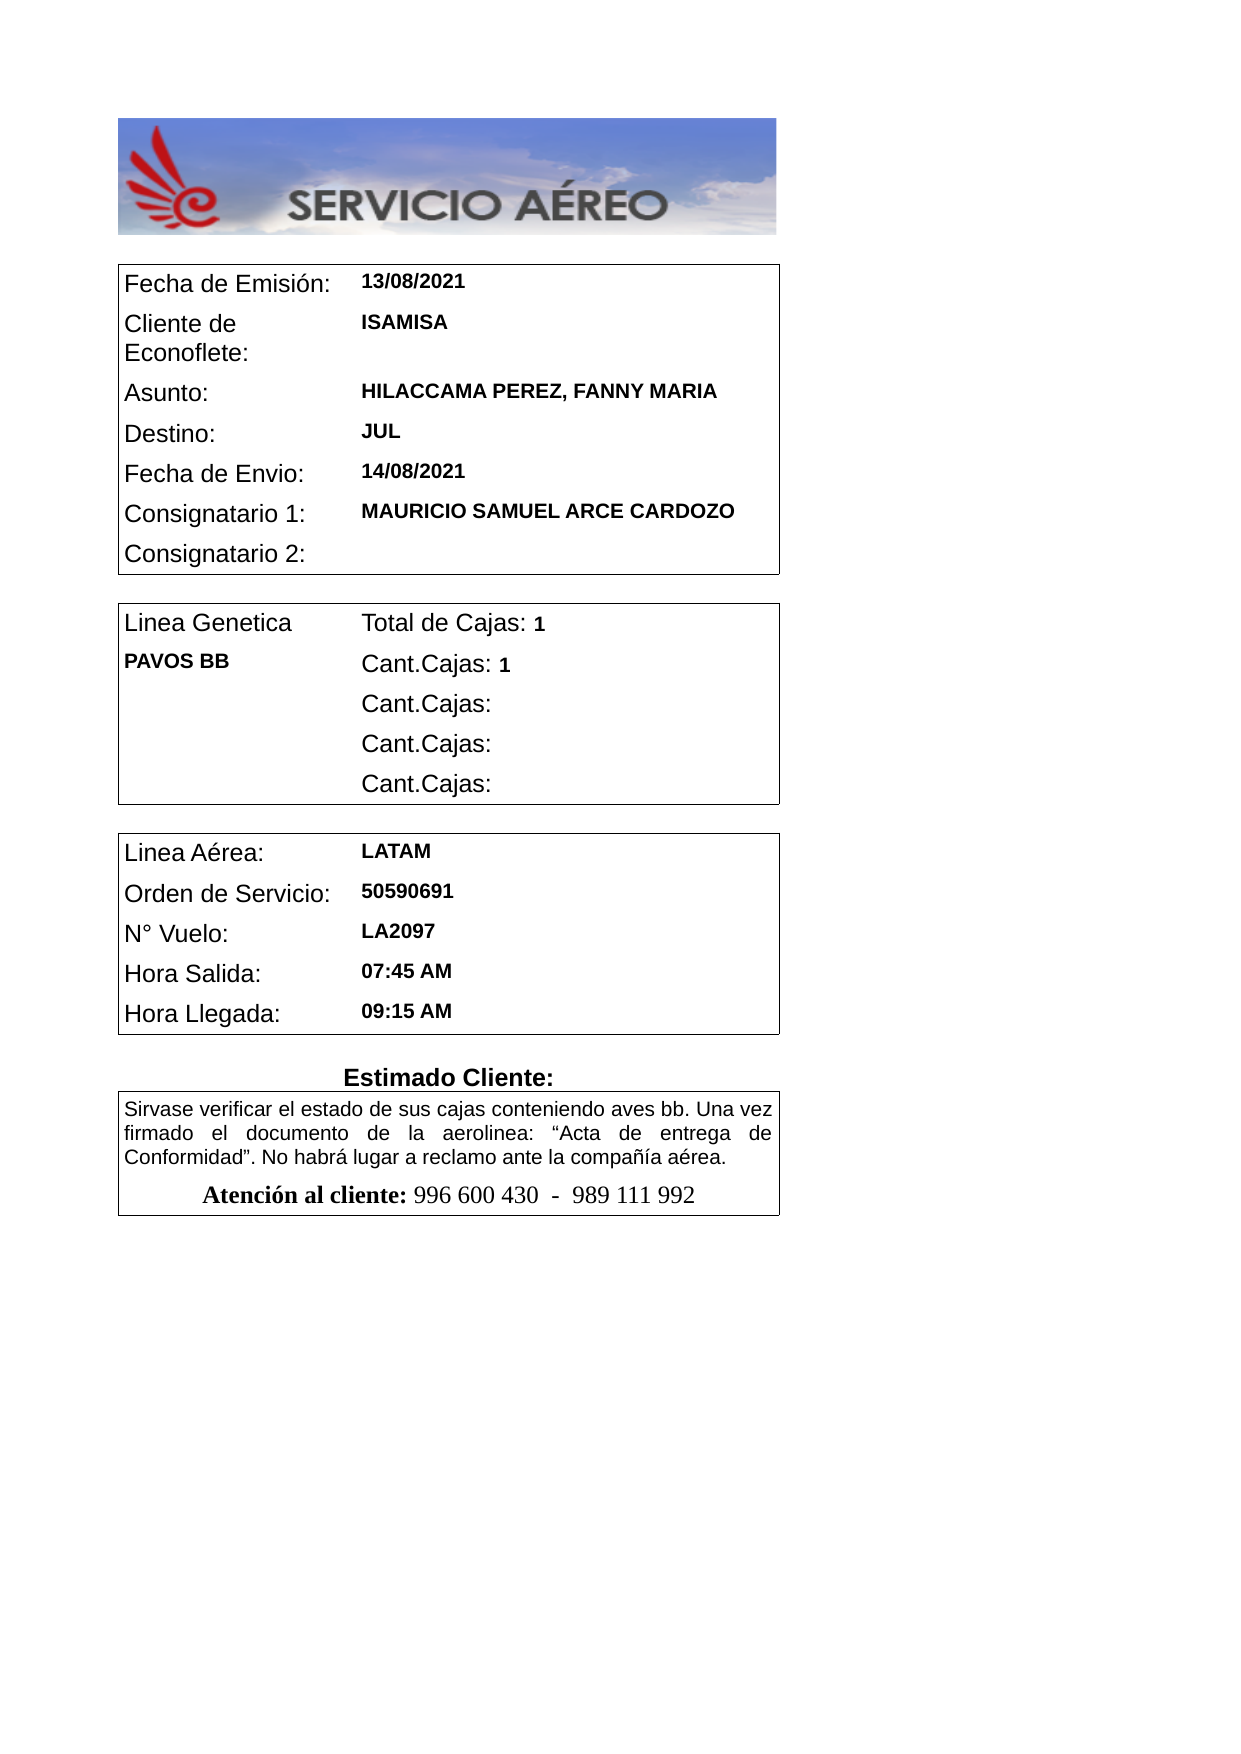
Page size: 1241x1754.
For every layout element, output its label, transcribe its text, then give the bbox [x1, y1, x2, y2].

table_cell ISAMISA [356, 304, 779, 373]
table_cell [119, 723, 356, 763]
table_cell PAVOS BB [119, 643, 356, 683]
table_cell Asunto: [119, 373, 356, 413]
table_cell Total de Cajas: 1 [356, 604, 779, 643]
table_cell [356, 534, 779, 574]
table_cell [119, 764, 356, 804]
table_cell 14/08/2021 [356, 453, 779, 493]
table_cell Hora Salida: [119, 953, 356, 993]
table_cell Linea Aérea: [119, 834, 356, 873]
table_cell Linea Genetica [119, 604, 356, 643]
table_cell Hora Llegada: [119, 994, 356, 1034]
table_cell Cant.Cajas: 1 [356, 643, 779, 683]
table_cell Cant.Cajas: [356, 683, 779, 723]
table_cell LA2097 [356, 913, 779, 953]
table_cell N° Vuelo: [119, 913, 356, 953]
table_header Fecha de Emisión: [119, 265, 356, 304]
table_cell [356, 805, 779, 833]
table_cell Cliente de Econoflete: [119, 304, 356, 373]
table_cell Consignatario 1: [119, 493, 356, 533]
table_cell 09:15 AM [356, 994, 779, 1034]
table_cell Cant.Cajas: [356, 723, 779, 763]
table_cell MAURICIO SAMUEL ARCE CARDOZO [356, 493, 779, 533]
table_cell LATAM [356, 834, 779, 873]
table_cell Sirvase verificar el estado de sus cajas conteniendo aves bb. Una vez firmado el documento de la aerolinea: “Acta de entrega de Conformidad”. No habrá lugar a reclamo ante la compañía aérea. [119, 1092, 779, 1175]
table_cell JUL [356, 413, 779, 453]
table_cell 07:45 AM [356, 953, 779, 993]
table_cell [356, 575, 779, 603]
table_cell Orden de Servicio: [119, 873, 356, 913]
table_cell 50590691 [356, 873, 779, 913]
table_cell Fecha de Envio: [119, 453, 356, 493]
table_cell [119, 683, 356, 723]
table_cell HILACCAMA PEREZ, FANNY MARIA [356, 373, 779, 413]
table_cell Estimado Cliente: [118, 1035, 779, 1091]
table_header 13/08/2021 [356, 265, 779, 304]
table_cell Destino: [119, 413, 356, 453]
table_cell [118, 805, 356, 833]
table_cell Consignatario 2: [119, 534, 356, 574]
table_cell Cant.Cajas: [356, 764, 779, 804]
table_cell Atención al cliente: 996 600 430 - 989 111 992 [119, 1175, 779, 1215]
table_cell [118, 575, 356, 603]
picture [118, 118, 777, 235]
